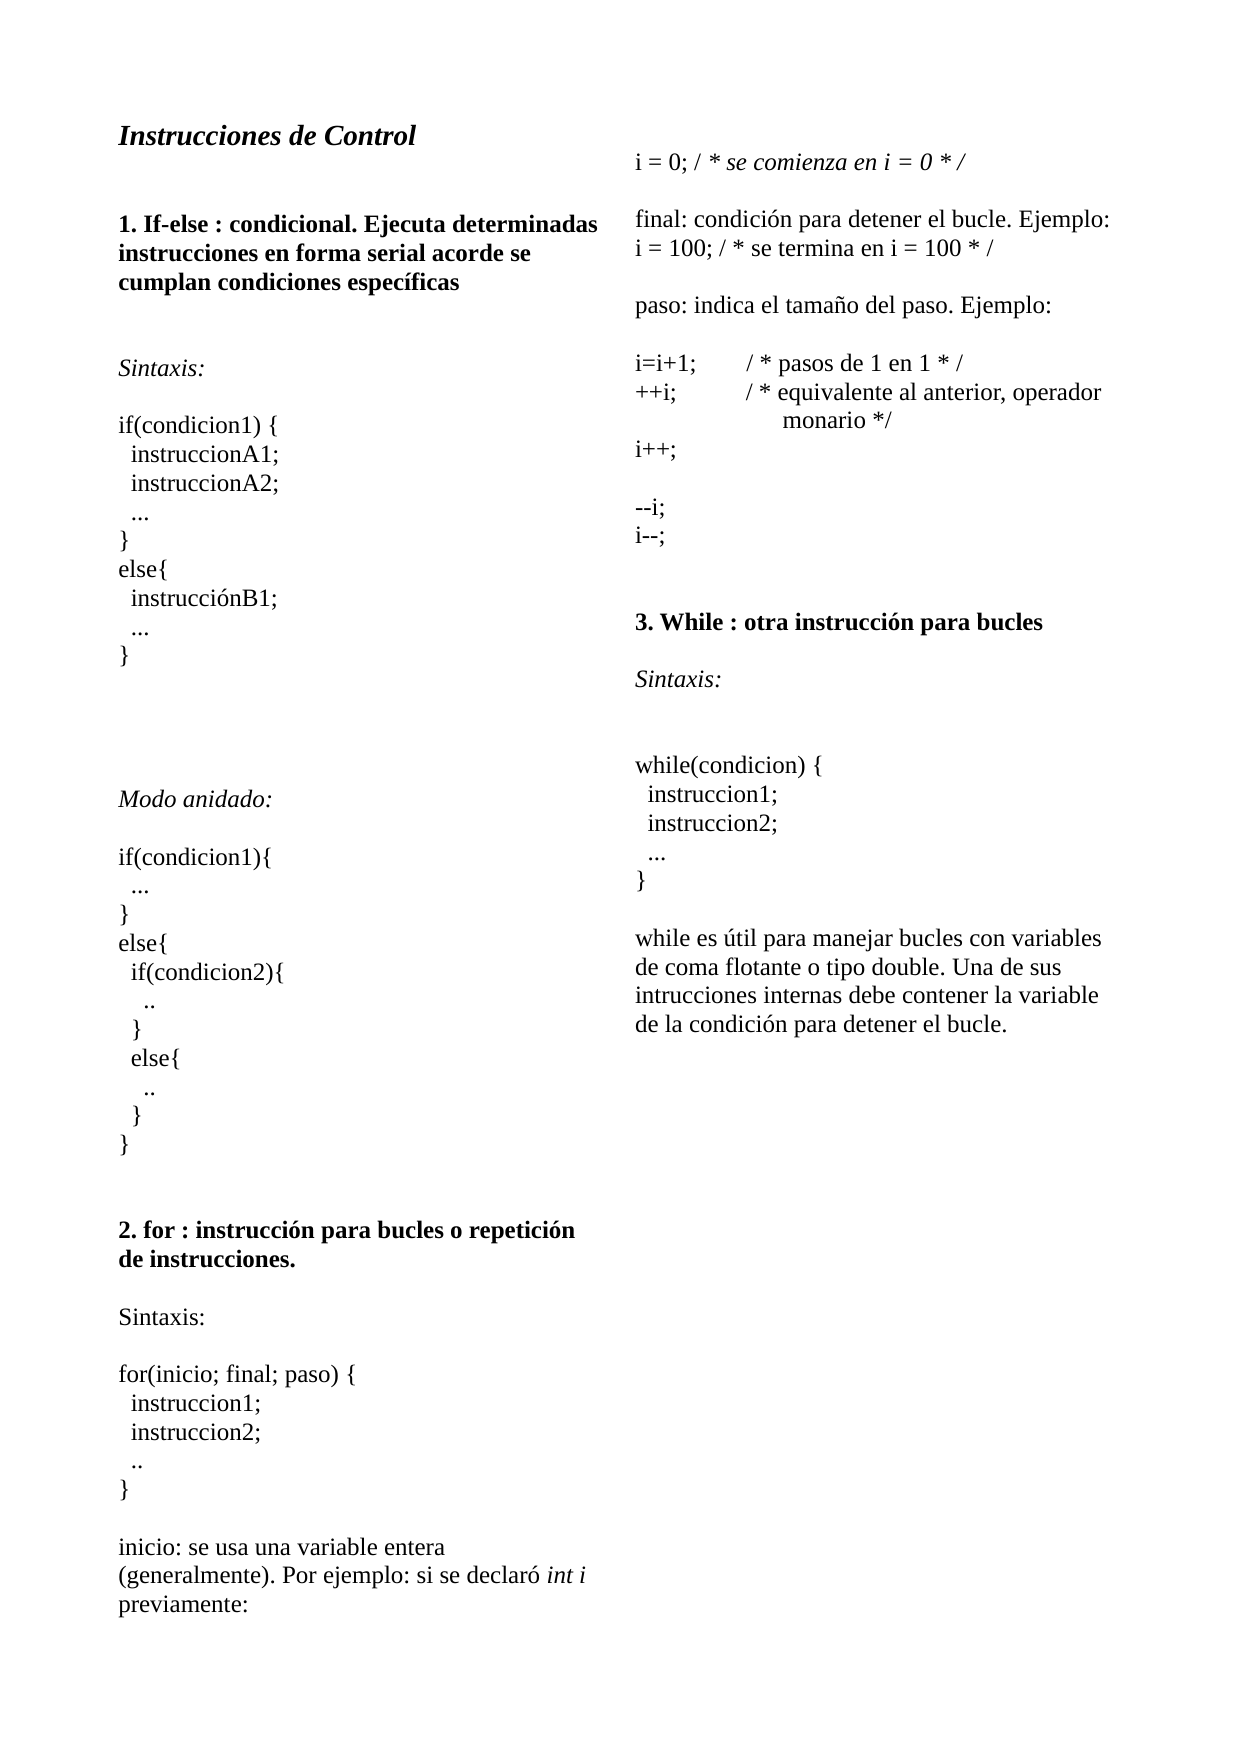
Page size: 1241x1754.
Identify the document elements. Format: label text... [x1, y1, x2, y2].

text } [118, 640, 605, 669]
text instruccionA2; [118, 468, 605, 497]
text paso: indica el tamaño del paso. Ejemplo: [635, 291, 1122, 319]
text inicio: se usa una variable entera (generalmente). Por ejemplo: si se declaró int i previamente: [118, 1532, 605, 1618]
text Modo anidado: [118, 784, 605, 813]
text } [118, 1014, 605, 1043]
text instruccion2; [635, 808, 1122, 837]
text .. [118, 1072, 605, 1100]
text 2. for : instrucción para bucles o repetición de instrucciones. [118, 1215, 605, 1273]
text } [118, 525, 605, 554]
text Sintaxis: [118, 353, 605, 382]
text --i; [635, 492, 1122, 521]
text i--; [635, 521, 1122, 549]
text i++; [635, 434, 1122, 463]
text } [118, 1100, 605, 1129]
text instrucciones en forma serial acorde se cumplan condiciones específicas [118, 238, 605, 295]
text if(condicion1) { [118, 410, 605, 439]
text Sintaxis: [118, 1302, 605, 1330]
text } [118, 1129, 605, 1158]
text instruccion1; [118, 1388, 605, 1417]
text ... [118, 612, 605, 640]
text .. [118, 1445, 605, 1474]
text Instrucciones de Control [118, 118, 605, 152]
text instruccion2; [118, 1417, 605, 1445]
text } [635, 866, 1122, 894]
text else{ [118, 928, 605, 957]
text } [118, 899, 605, 928]
text else{ [118, 1043, 605, 1072]
text final: condición para detener el bucle. Ejemplo: [635, 204, 1122, 233]
text else{ [118, 554, 605, 583]
text .. [118, 985, 605, 1014]
text while es útil para manejar bucles con variables de coma flotante o tipo double. Una de sus intrucciones internas debe contener la variable de la condición para detener el bucle. [635, 923, 1122, 1038]
text 1. If-else : condicional. Ejecuta determinadas [118, 209, 605, 238]
text ... [118, 497, 605, 525]
text instruccionA1; [118, 439, 605, 468]
text while(condicion) { [635, 751, 1122, 779]
text ... [118, 870, 605, 899]
text i = 0; / * se comienza en i = 0 * / [635, 147, 1122, 176]
text i=i+1; / * pasos de 1 en 1 * / [635, 348, 1122, 377]
text } [118, 1474, 605, 1503]
text if(condicion1){ [118, 842, 605, 870]
text ... [635, 837, 1122, 866]
text ++i; / * equivalente al anterior, operador monario */ [635, 377, 1122, 434]
text i = 100; / * se termina en i = 100 * / [635, 233, 1122, 262]
text instruccion1; [635, 779, 1122, 808]
text if(condicion2){ [118, 957, 605, 985]
text for(inicio; final; paso) { [118, 1359, 605, 1388]
text 3. While : otra instrucción para bucles [635, 607, 1122, 636]
text instrucciónB1; [118, 583, 605, 612]
text Sintaxis: [635, 664, 1122, 693]
